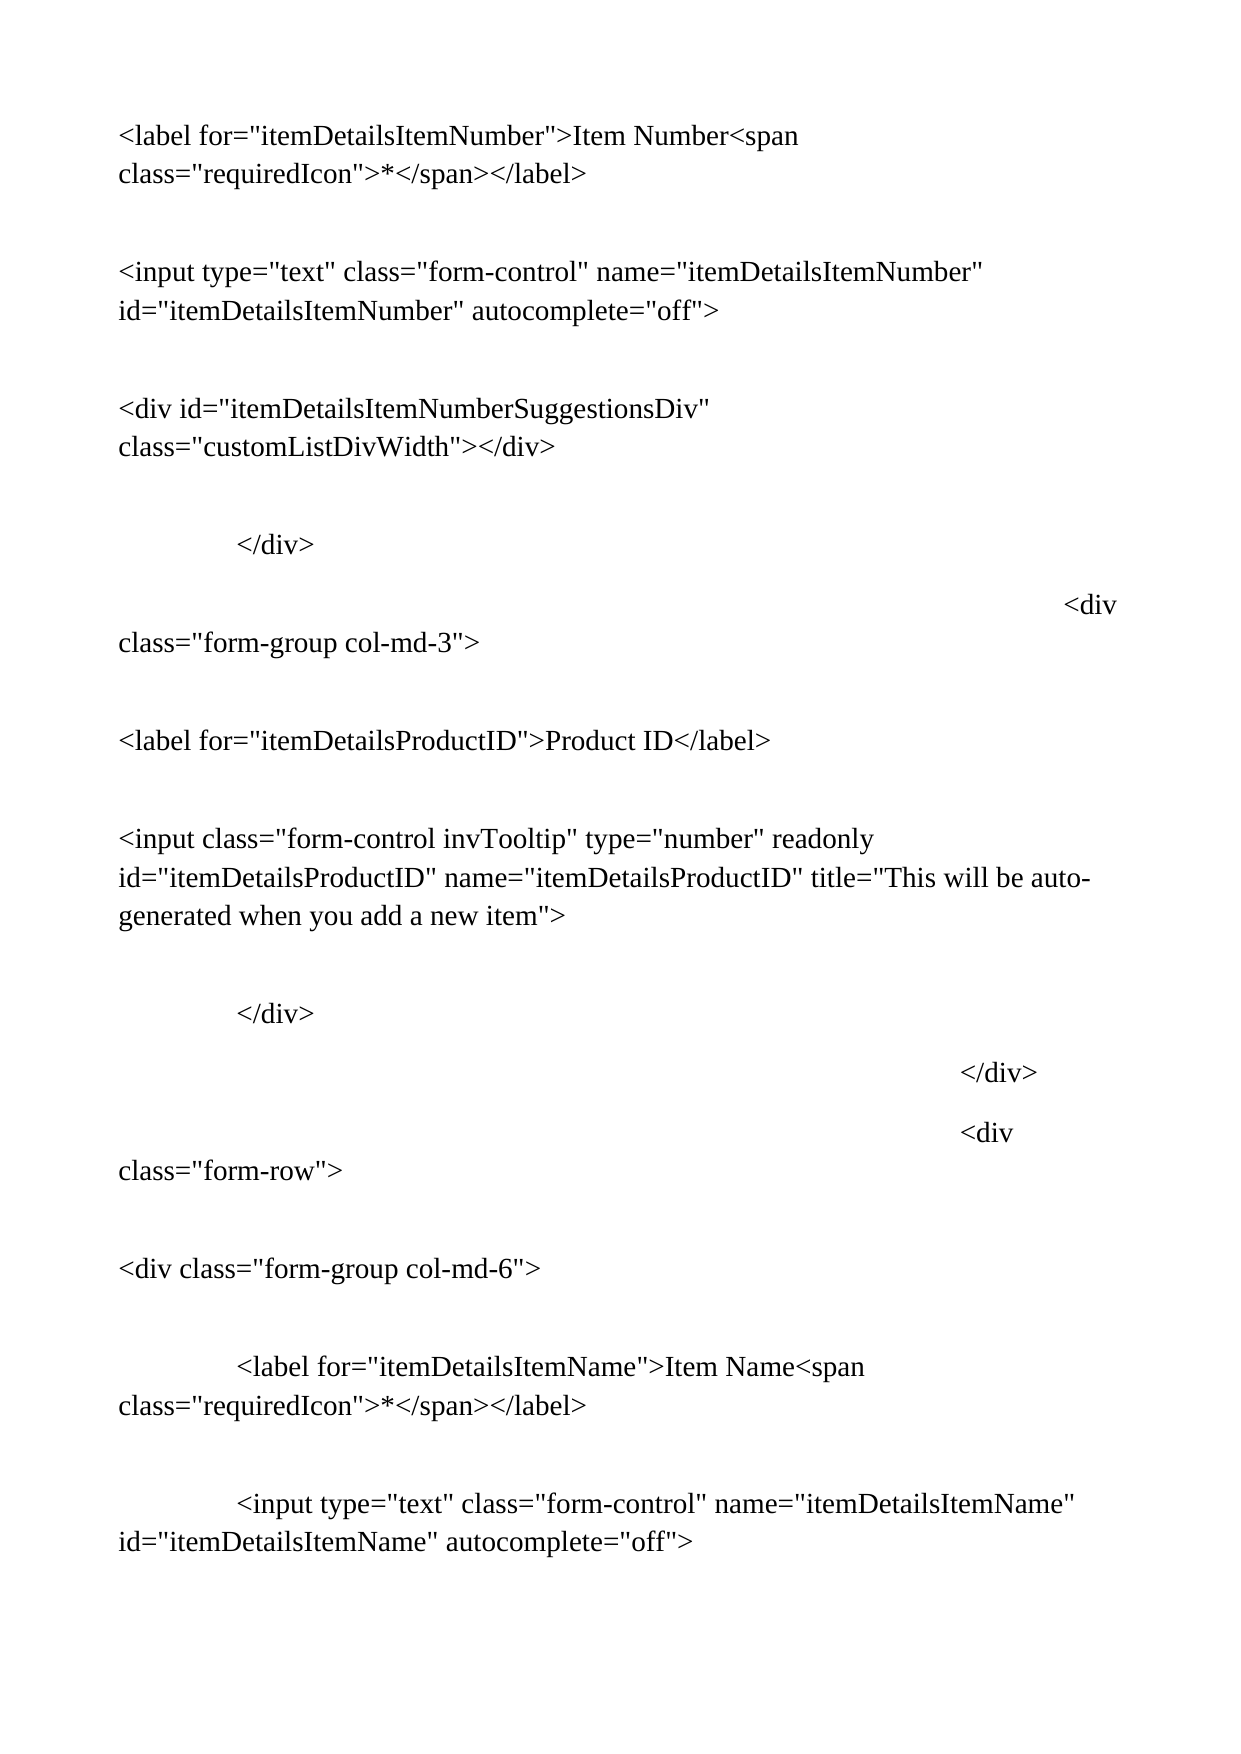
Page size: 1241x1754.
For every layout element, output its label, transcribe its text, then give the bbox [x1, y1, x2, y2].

text [118, 1584, 1122, 1617]
text <label for="itemDetailsItemNumber">Item Number<span class="requiredIcon">*</span></label> [118, 118, 1122, 190]
text <input type="text" class="form-control" name="itemDetailsItemNumber" id="itemDetailsItemNumber" autocomplete="off"> [118, 216, 1122, 327]
text <label for="itemDetailsProductID">Product ID</label> [118, 685, 1122, 757]
text <div class="form-group col-md-3"> [118, 587, 1122, 659]
text <div class="form-row"> [118, 1115, 1122, 1187]
text </div> [118, 489, 1122, 561]
text </div> [118, 1056, 1122, 1089]
text <div class="form-group col-md-6"> [118, 1213, 1122, 1285]
text <div id="itemDetailsItemNumberSuggestionsDiv" class="customListDivWidth"></div> [118, 352, 1122, 463]
text <input type="text" class="form-control" name="itemDetailsItemName" id="itemDetailsItemName" autocomplete="off"> [118, 1447, 1122, 1558]
text <input class="form-control invTooltip" type="number" readonly id="itemDetailsProductID" name="itemDetailsProductID" title="This will be auto-generated when you add a new item"> [118, 783, 1122, 932]
text <label for="itemDetailsItemName">Item Name<span class="requiredIcon">*</span></label> [118, 1311, 1122, 1421]
text </div> [118, 958, 1122, 1030]
